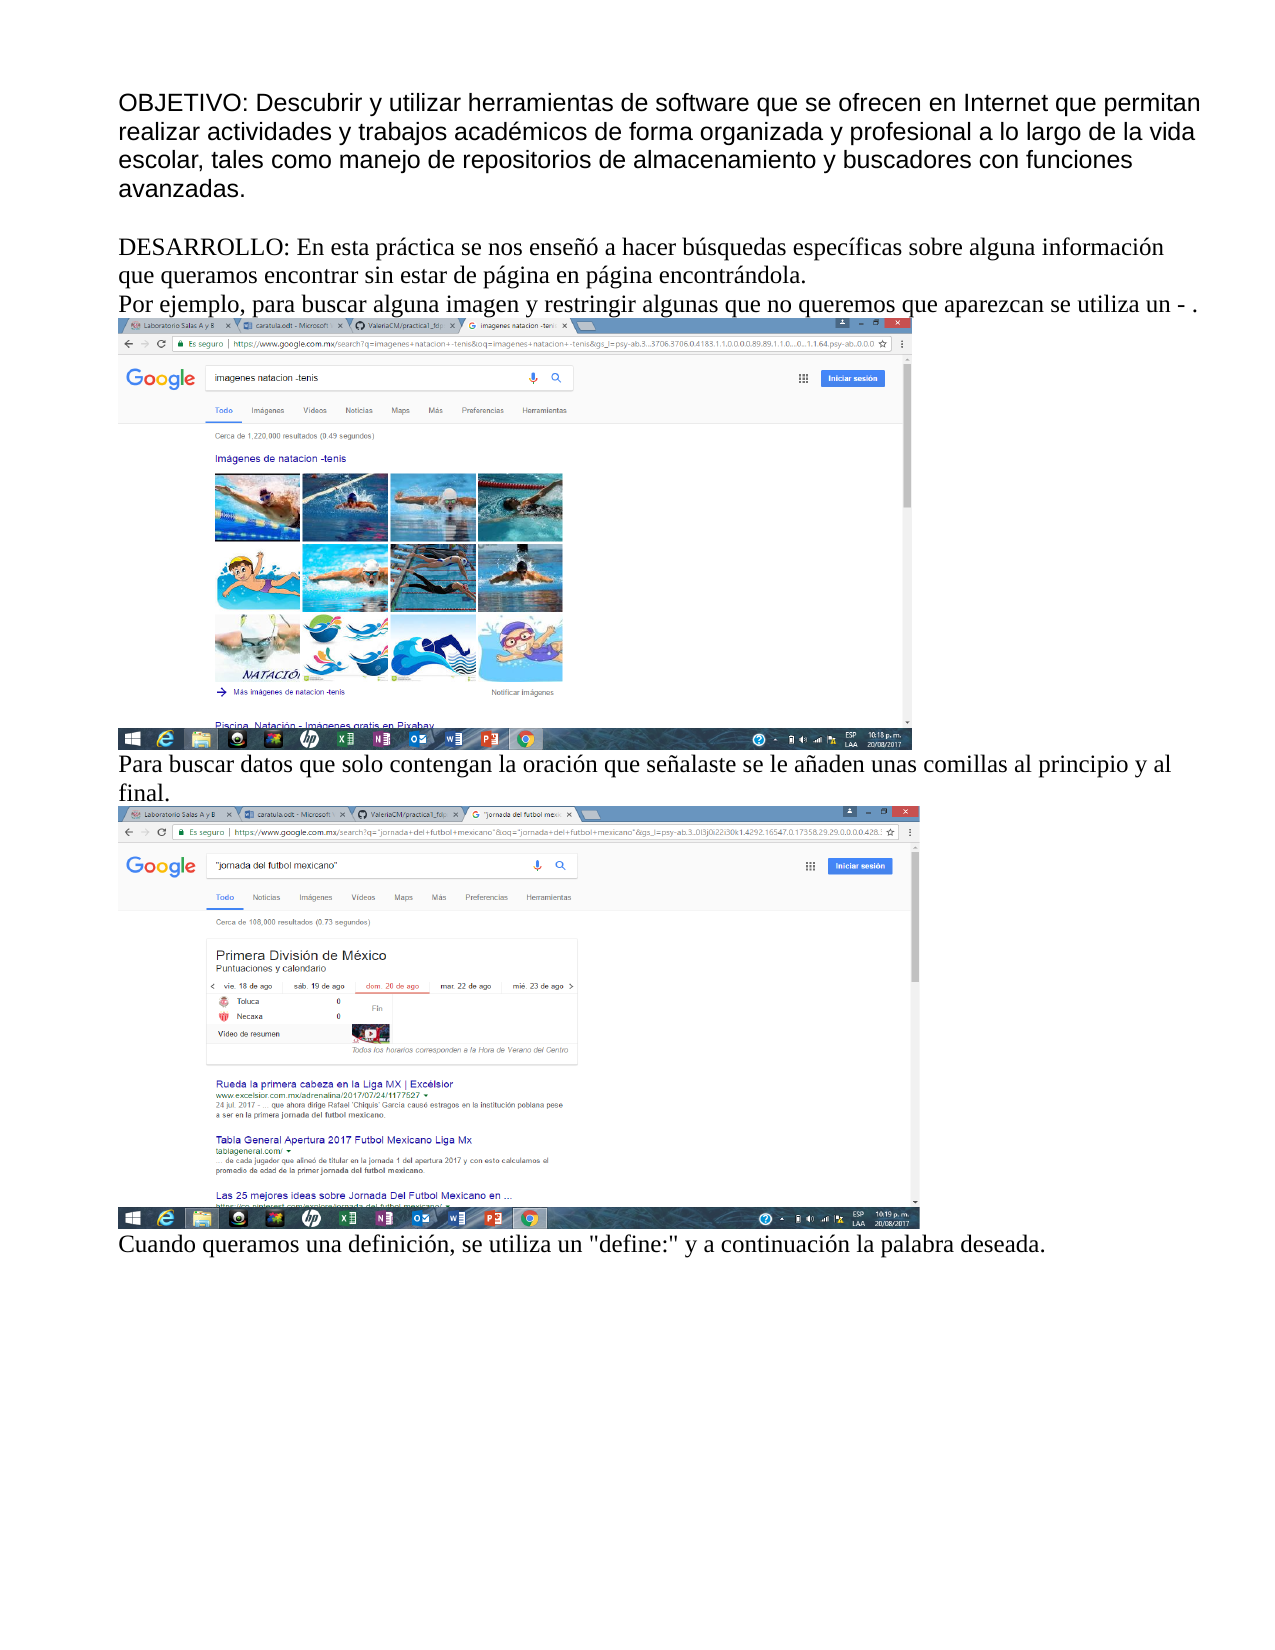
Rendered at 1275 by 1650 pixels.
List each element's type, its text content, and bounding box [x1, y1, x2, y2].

text Por ejemplo, para buscar alguna imagen y restringir algunas que no queremos que aparezcan se utiliza un - . [118, 289, 1205, 318]
text Cuando queramos una definición, se utiliza un "define:" y a continuación la palabra deseada. [118, 1229, 1205, 1257]
text Para buscar datos que solo contengan la oración que señalaste se le añaden unas comillas al principio y al final. [118, 749, 1205, 807]
text DESARROLLO: En esta práctica se nos enseñó a hacer búsquedas específicas sobre alguna información que queramos encontrar sin estar de página en página encontrándola. [118, 232, 1205, 289]
text OBJETIVO: Descubrir y utilizar herramientas de software que se ofrecen en Internet que permitan realizar actividades y trabajos académicos de forma organizada y profesional a lo largo de la vida escolar, tales como manejo de repositorios de almacenamiento y buscadores con funciones avanzadas. [118, 88, 1205, 203]
